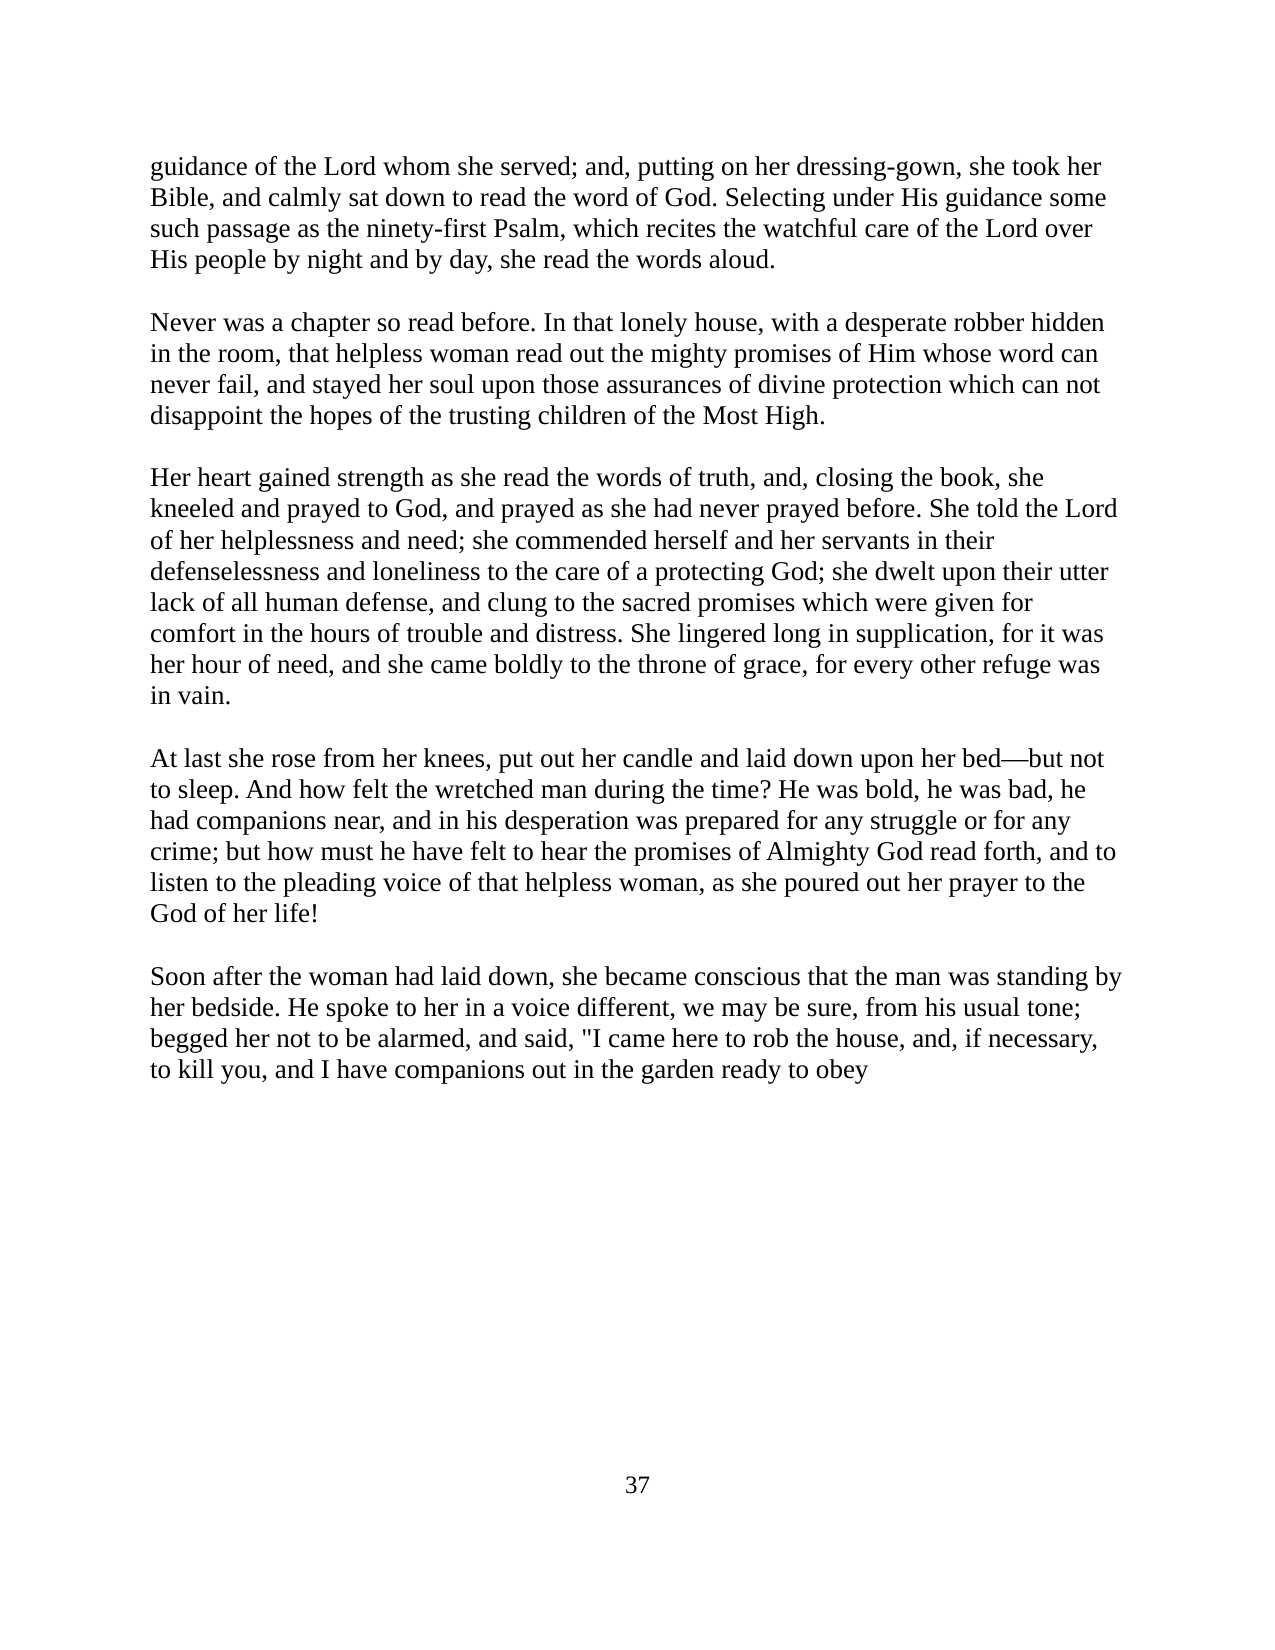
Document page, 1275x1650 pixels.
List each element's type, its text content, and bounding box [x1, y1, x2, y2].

text At last she rose from her knees, put out her candle and laid down upon her bed—but not to sleep. And how felt the wretched man during the time? He was bold, he was bad, he had companions near, and in his desperation was prepared for any struggle or for any crime; but how must he have felt to hear the promises of Almighty God read forth, and to listen to the pleading voice of that helpless woman, as she poured out her prayer to the God of her life! [150, 742, 1125, 929]
text guidance of the Lord whom she served; and, putting on her dressing-gown, she took her Bible, and calmly sat down to read the word of God. Selecting under His guidance some such passage as the ninety-first Psalm, which recites the watchful care of the Lord over His people by night and by day, she read the words aloud. [150, 150, 1125, 274]
text Soon after the woman had laid down, she became conscious that the man was standing by her bedside. He spoke to her in a voice different, we may be sure, from his usual tone; begged her not to be alarmed, and said, "I came here to rob the house, and, if necessary, to kill you, and I have companions out in the garden ready to obey [150, 960, 1125, 1084]
text Her heart gained strength as she read the words of truth, and, closing the book, she kneeled and prayed to God, and prayed as she had never prayed before. She told the Lord of her helplessness and need; she commended herself and her servants in their defenselessness and loneliness to the care of a protecting God; she dwelt upon their utter lack of all human defense, and clung to the sacred promises which were given for comfort in the hours of trouble and distress. She lingered long in supplication, for it was her hour of need, and she came boldly to the throne of grace, for every other refuge was in vain. [150, 461, 1125, 711]
text Never was a chapter so read before. In that lonely house, with a desperate robber hidden in the room, that helpless woman read out the mighty promises of Him whose word can never fail, and stayed her soul upon those assurances of divine protection which can not disappoint the hopes of the trusting children of the Most High. [150, 306, 1125, 430]
